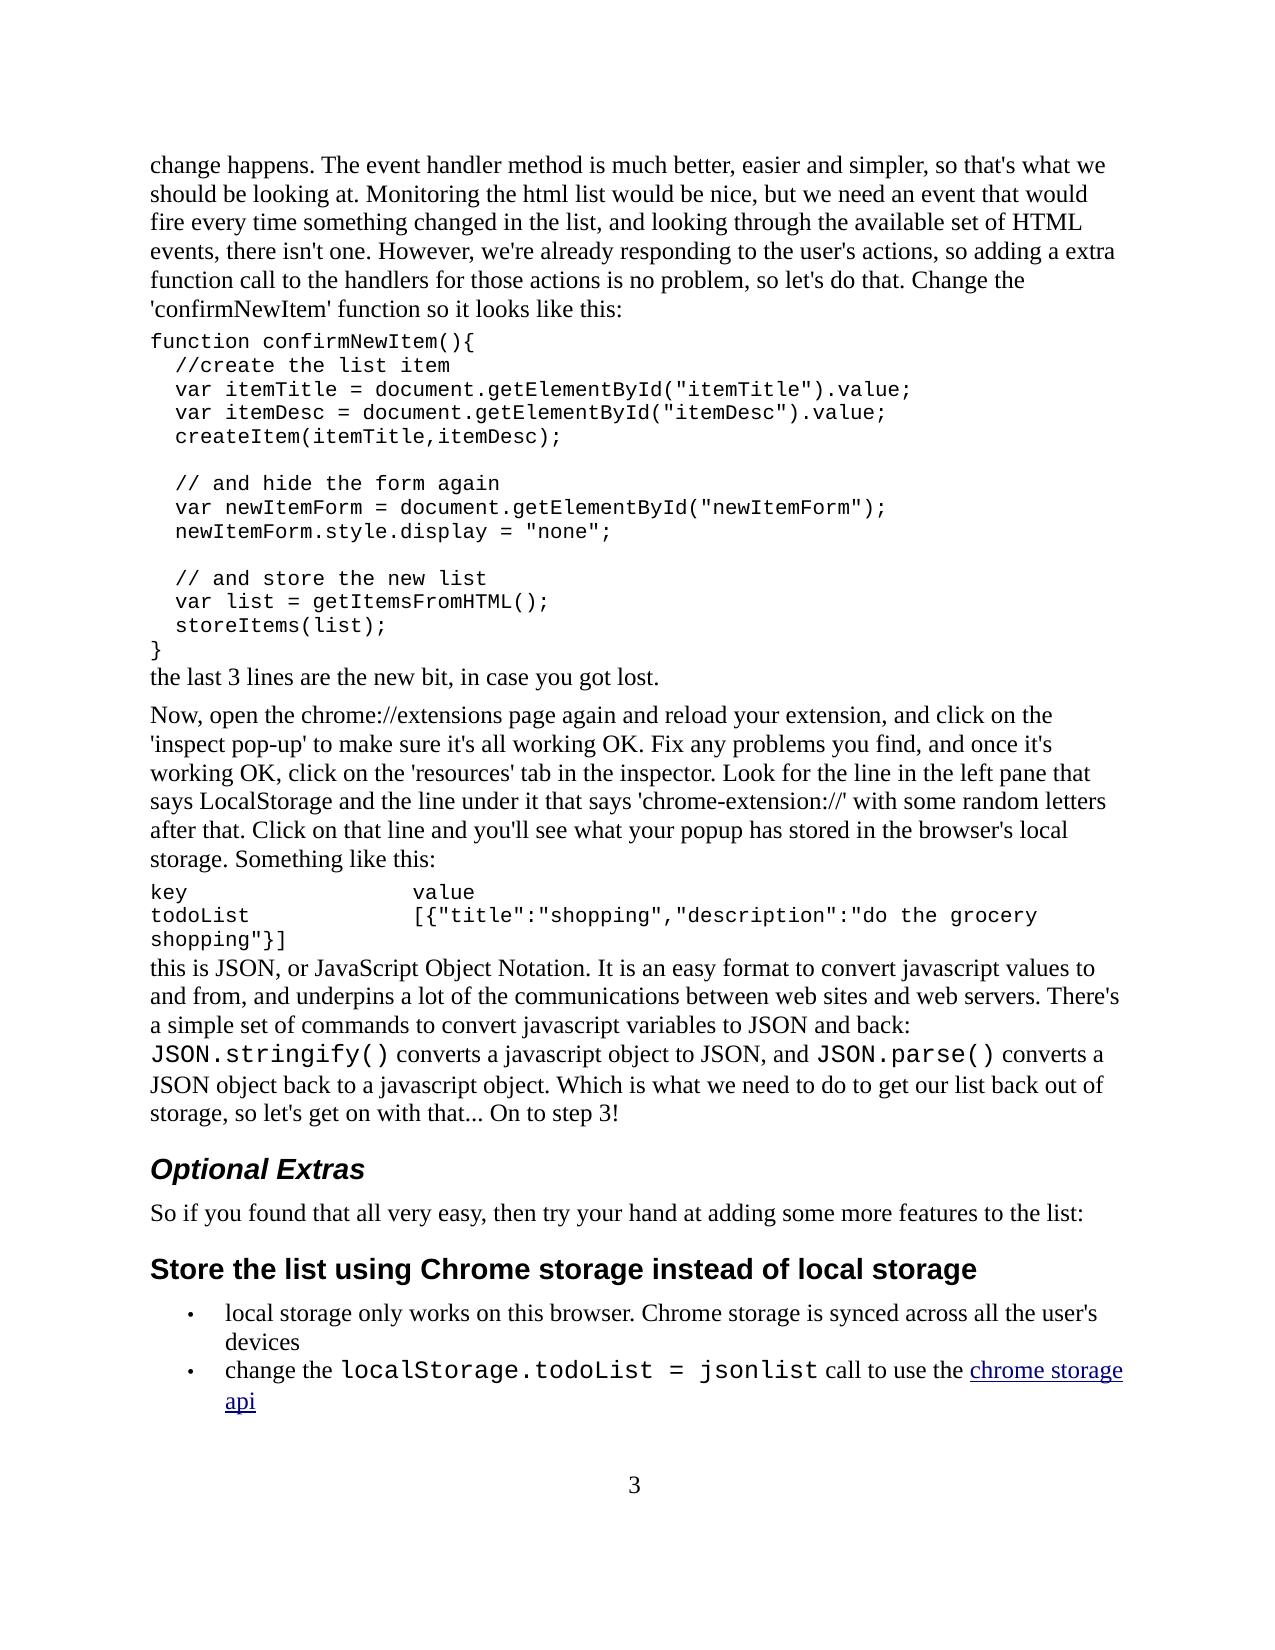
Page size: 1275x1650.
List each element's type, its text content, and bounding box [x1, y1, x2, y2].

list change the localStorage.todoList = jsonlist call to use the chrome storage api [187, 1356, 1125, 1415]
text // and hide the form again [150, 473, 1125, 497]
subtitle Optional Extras [150, 1152, 1125, 1186]
text var itemDesc = document.getElementById("itemDesc").value; [150, 402, 1125, 426]
list local storage only works on this browser. Chrome storage is synced across all the user's devices [187, 1298, 1125, 1356]
text } [150, 639, 1125, 662]
text var list = getItemsFromHTML(); [150, 592, 1125, 615]
text this is JSON, or JavaScript Object Notation. It is an easy format to convert javascript values to and from, and underpins a lot of the communications between web sites and web servers. There's a simple set of commands to convert javascript variables to JSON and back: JSON.stringify() converts a javascript object to JSON, and JSON.parse() converts a JSON object back to a javascript object. Which is what we need to do to get our list back out of storage, so let's get on with that... On to step 3! [150, 953, 1125, 1127]
text // and store the new list [150, 568, 1125, 592]
text newItemForm.style.display = "none"; [150, 521, 1125, 544]
text key value [150, 882, 1125, 905]
text todoList [{"title":"shopping","description":"do the grocery shopping"}] [150, 905, 1125, 953]
subtitle Store the list using Chrome storage instead of local storage [150, 1252, 1125, 1286]
text storeItems(list); [150, 615, 1125, 639]
text the last 3 lines are the new bit, in case you got lost. [150, 662, 1125, 691]
text function confirmNewItem(){ [150, 331, 1125, 355]
text change happens. The event handler method is much better, easier and simpler, so that's what we should be looking at. Monitoring the html list would be nice, but we need an event that would fire every time something changed in the list, and looking through the available set of HTML events, there isn't one. However, we're already responding to the user's actions, so adding a extra function call to the handlers for those actions is no problem, so let's do that. Change the 'confirmNewItem' function so it looks like this: [150, 150, 1125, 322]
text Now, open the chrome://extensions page again and reload your extension, and click on the 'inspect pop-up' to make sure it's all working OK. Fix any problems you find, and once it's working OK, click on the 'resources' tab in the inspector. Look for the line in the left pane that says LocalStorage and the line under it that says 'chrome-extension://' with some random letters after that. Click on that line and you'll see what your popup has stored in the browser's local storage. Something like this: [150, 700, 1125, 873]
text var itemTitle = document.getElementById("itemTitle").value; [150, 379, 1125, 402]
text //create the list item [150, 355, 1125, 379]
text So if you found that all very easy, then try your hand at adding some more features to the list: [150, 1198, 1125, 1227]
text var newItemForm = document.getElementById("newItemForm"); [150, 497, 1125, 521]
text createItem(itemTitle,itemDesc); [150, 426, 1125, 450]
